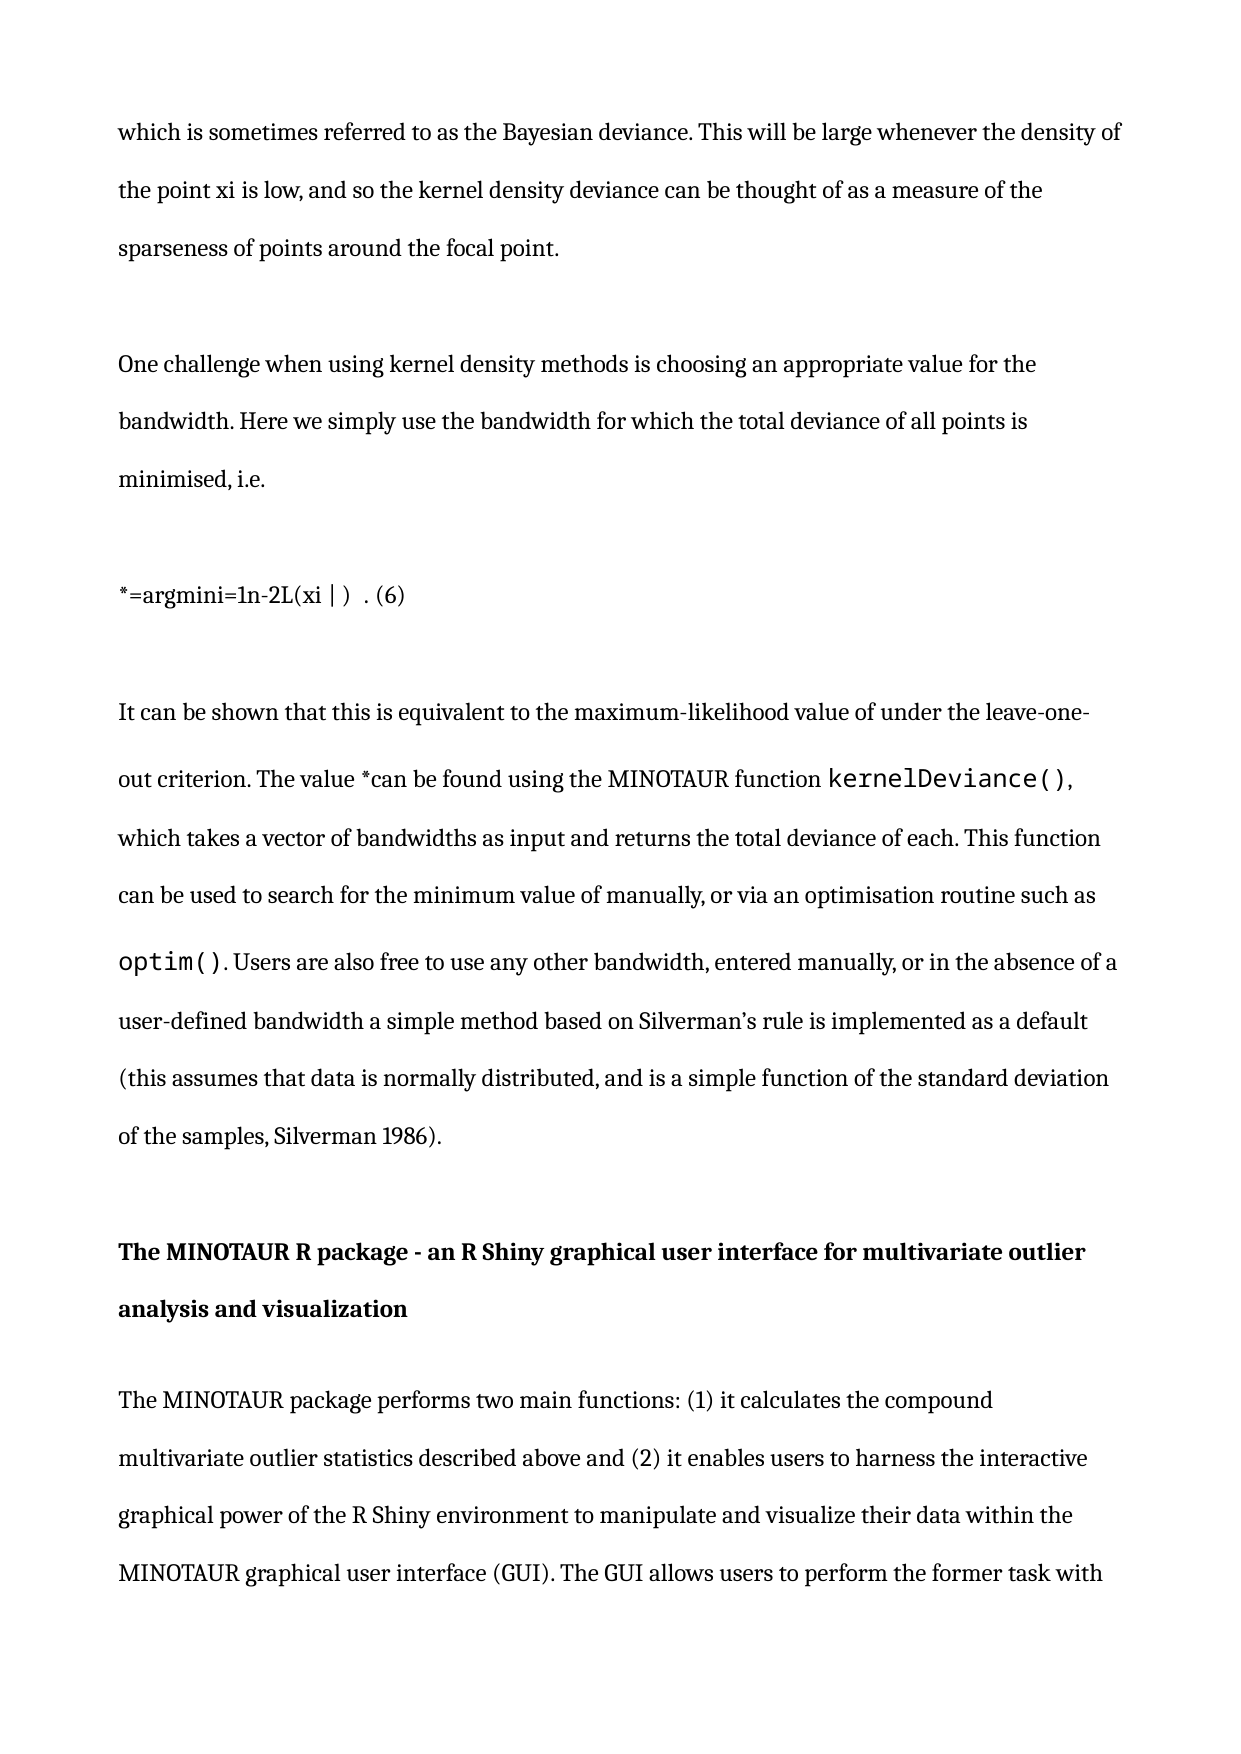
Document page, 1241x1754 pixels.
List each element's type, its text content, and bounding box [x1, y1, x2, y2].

text The MINOTAUR package performs two main functions: (1) it calculates the compound multivariate outlier statistics described above and (2) it enables users to harness the interactive graphical power of the R Shiny environment to manipulate and visualize their data within the MINOTAUR graphical user interface (GUI). The GUI allows users to perform the former task with [118, 1386, 1122, 1587]
text *=argmini=1n-2L(xi | ) . (6) [118, 581, 1122, 610]
text One challenge when using kernel density methods is choosing an appropriate value for the bandwidth. Here we simply use the bandwidth for which the total deviance of all points is minimised, i.e. [118, 350, 1122, 493]
subtitle The MINOTAUR R package - an R Shiny graphical user interface for multivariate outlier analysis and visualization [118, 1238, 1122, 1324]
text It can be shown that this is equivalent to the maximum-likelihood value of under the leave-one-out criterion. The value *can be found using the MINOTAUR function kernelDeviance(), which takes a vector of bandwidths as input and returns the total deviance of each. This function can be used to search for the minimum value of manually, or via an optimisation routine such as optim(). Users are also free to use any other bandwidth, entered manually, or in the absence of a user-defined bandwidth a simple method based on Silverman’s rule is implemented as a default (this assumes that data is normally distributed, and is a simple function of the standard deviation of the samples, Silverman 1986). [118, 698, 1122, 1151]
text which is sometimes referred to as the Bayesian deviance. This will be large whenever the density of the point xi is low, and so the kernel density deviance can be thought of as a measure of the sparseness of points around the focal point. [118, 118, 1122, 263]
